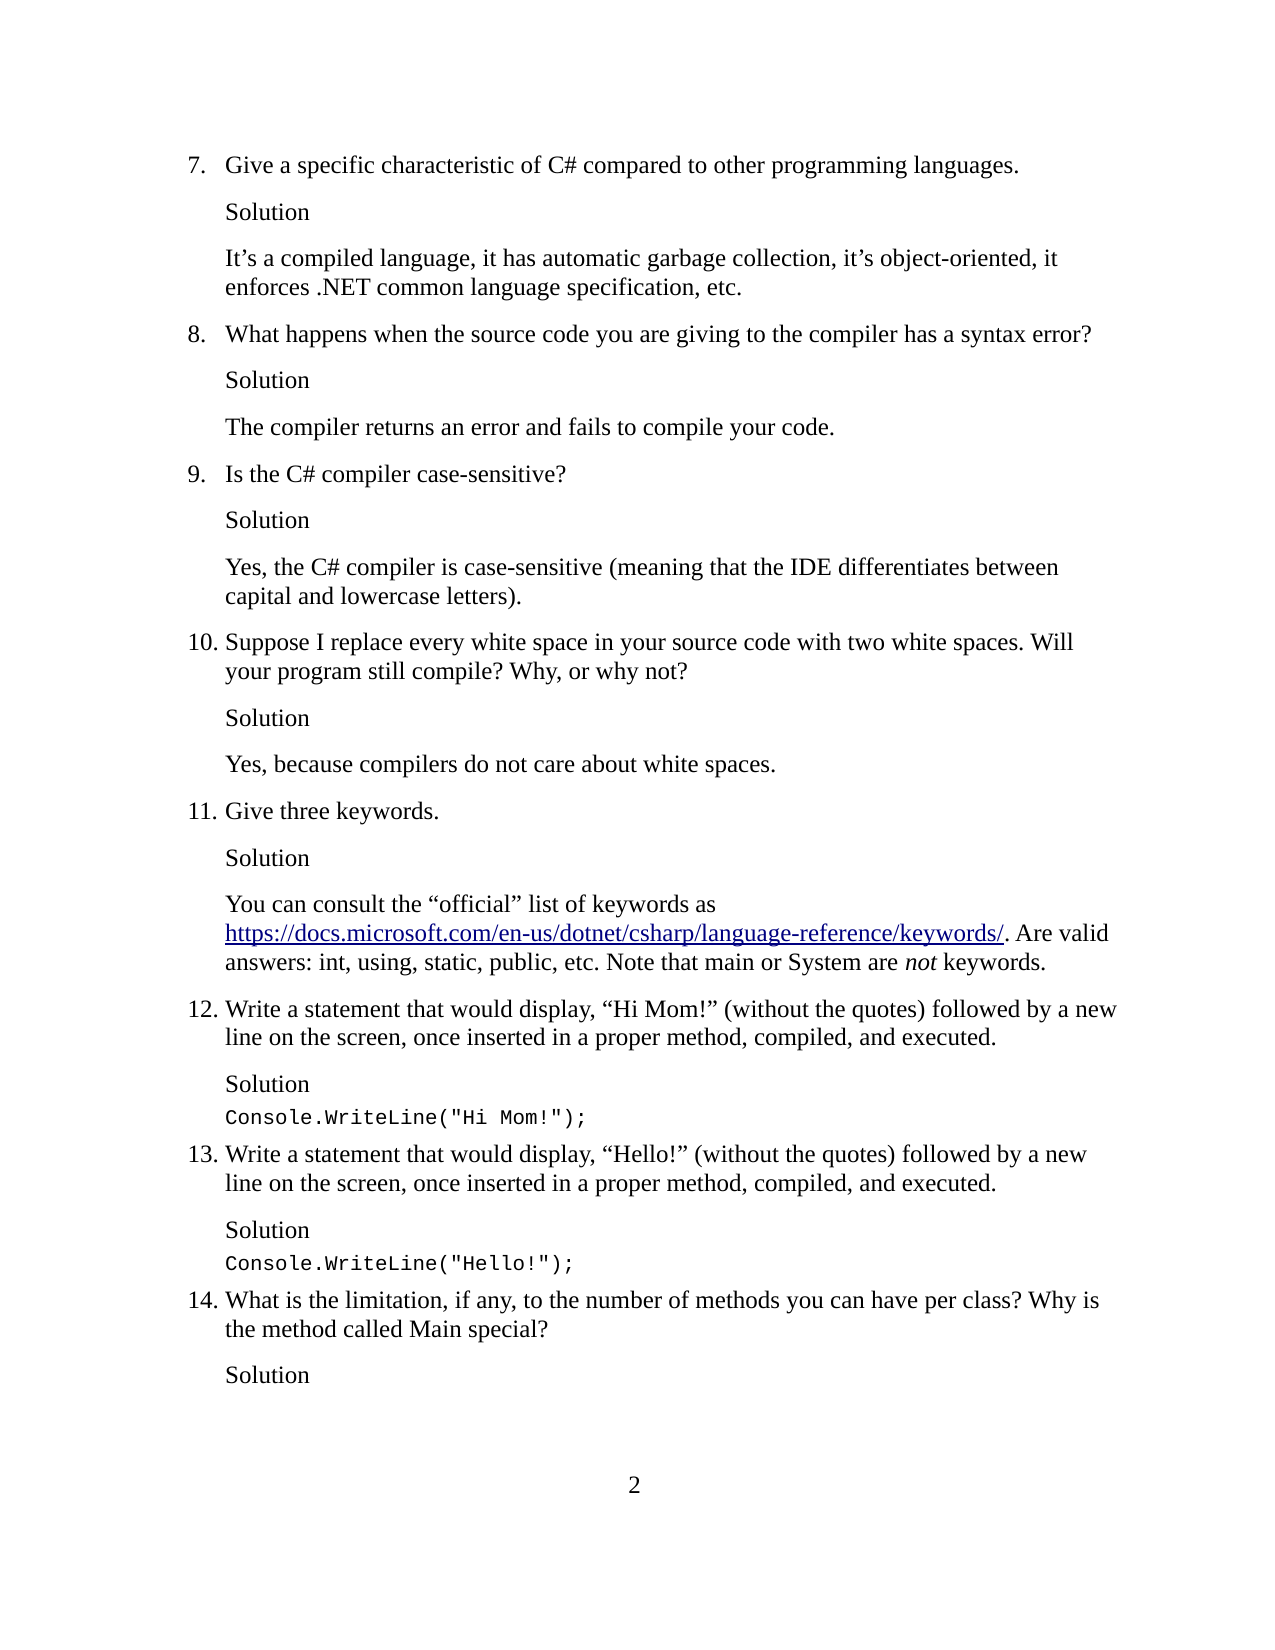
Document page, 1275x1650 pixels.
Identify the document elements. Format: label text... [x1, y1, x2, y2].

list Give a specific characteristic of C# compared to other programming languages. [187, 150, 1125, 179]
list Solution [187, 1361, 1125, 1389]
list Solution [187, 505, 1125, 534]
list What happens when the source code you are giving to the compiler has a syntax error? [187, 319, 1125, 347]
list You can consult the “official” list of keywords as https://docs.microsoft.com/en-us/dotnet/csharp/language-reference/keywords/. Are valid answers: int, using, static, public, etc. Note that main or System are not keywords. [187, 889, 1125, 976]
list Console.WriteLine("Hi Mom!"); [187, 1107, 1125, 1131]
list Solution [187, 365, 1125, 394]
list Write a statement that would display, “Hi Mom!” (without the quotes) followed by a new line on the screen, once inserted in a proper method, compiled, and executed. [187, 994, 1125, 1051]
list Suppose I replace every white space in your source code with two white spaces. Will your program still compile? Why, or why not? [187, 627, 1125, 685]
list It’s a compiled language, it has automatic garbage collection, it’s object-oriented, it enforces .NET common language specification, etc. [187, 243, 1125, 301]
list Write a statement that would display, “Hello!” (without the quotes) followed by a new line on the screen, once inserted in a proper method, compiled, and executed. [187, 1139, 1125, 1197]
list Solution [187, 1215, 1125, 1244]
list The compiler returns an error and fails to compile your code. [187, 412, 1125, 441]
list Solution [187, 843, 1125, 872]
list Is the C# compiler case-sensitive? [187, 459, 1125, 487]
list Solution [187, 703, 1125, 732]
list Yes, the C# compiler is case-sensitive (meaning that the IDE differentiates between capital and lowercase letters). [187, 552, 1125, 609]
list Solution [187, 197, 1125, 225]
list What is the limitation, if any, to the number of methods you can have per class? Why is the method called Main special? [187, 1285, 1125, 1343]
list Console.WriteLine("Hello!"); [187, 1253, 1125, 1276]
list Solution [187, 1069, 1125, 1098]
list Give three keywords. [187, 796, 1125, 825]
list Yes, because compilers do not care about white spaces. [187, 749, 1125, 778]
